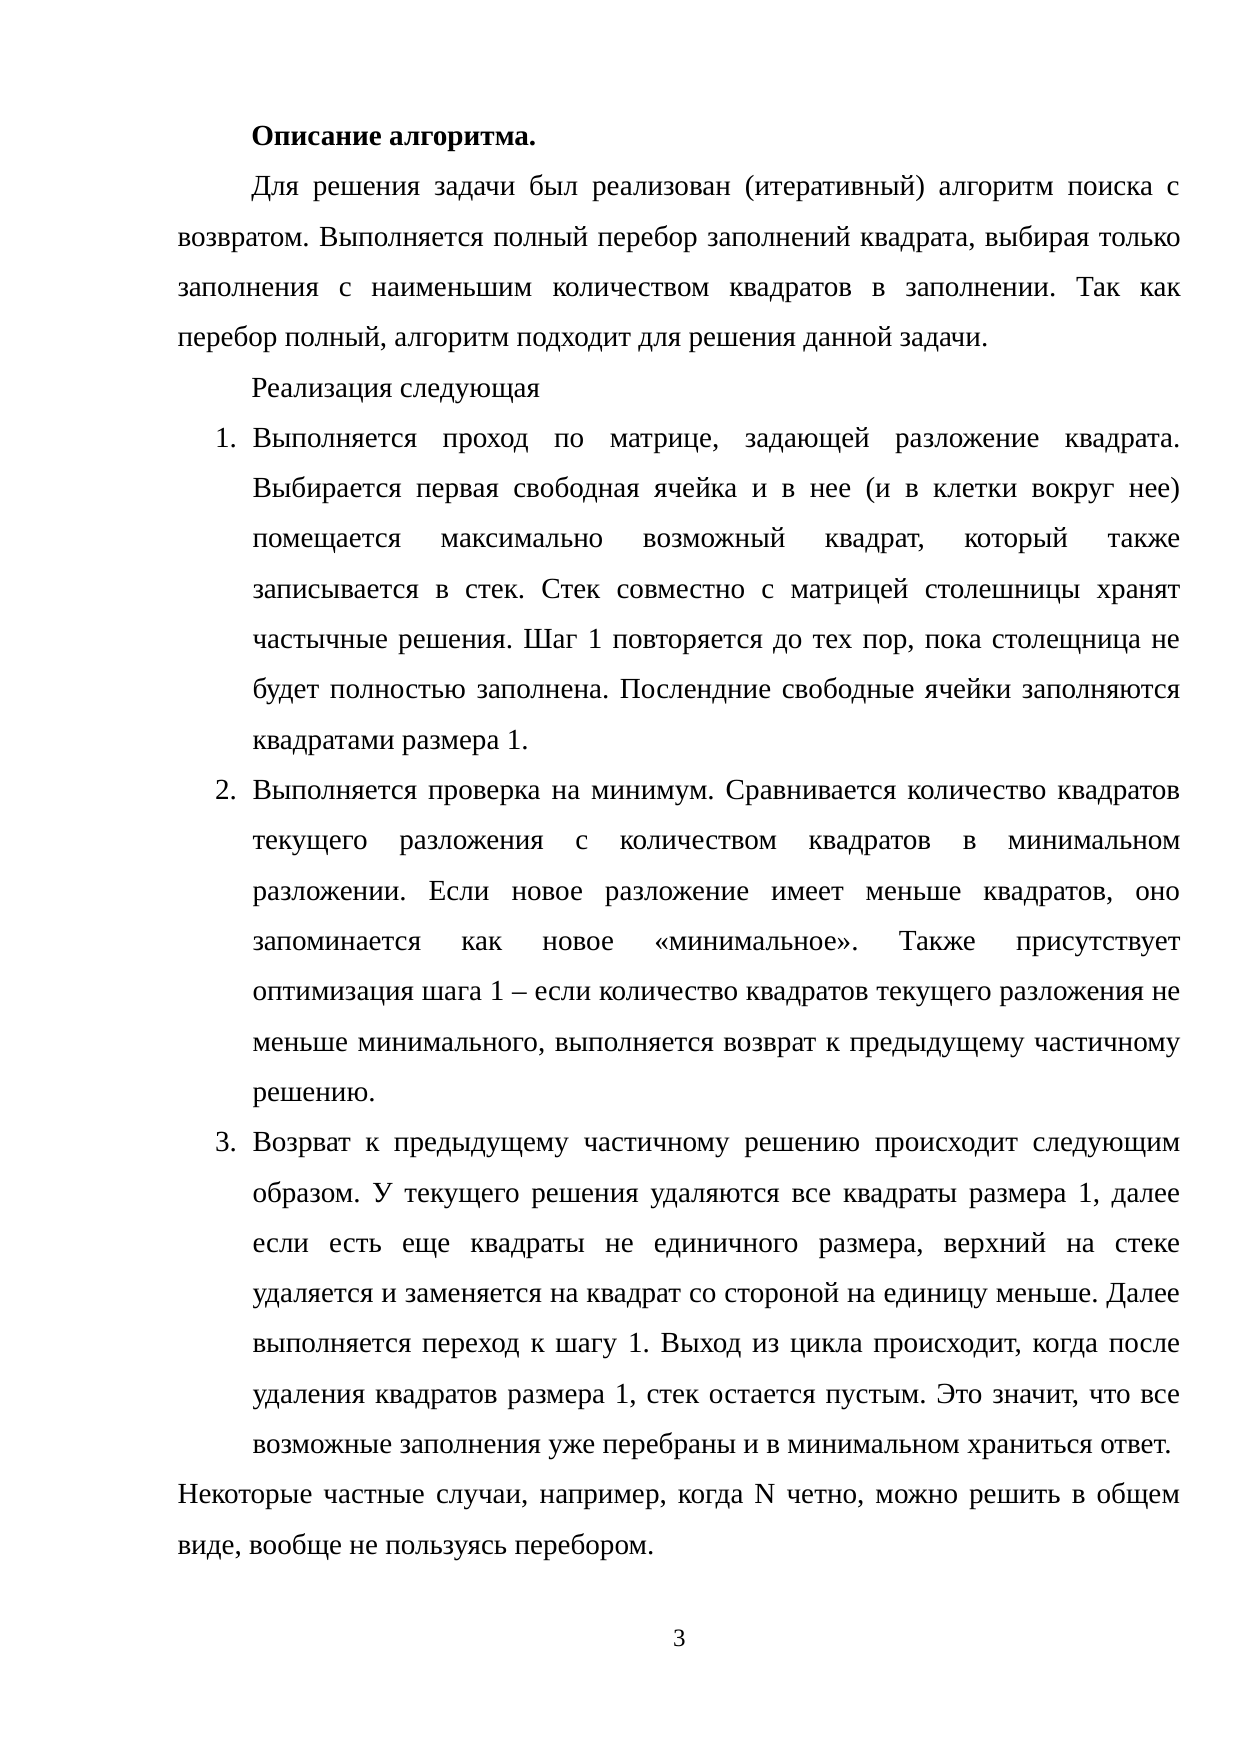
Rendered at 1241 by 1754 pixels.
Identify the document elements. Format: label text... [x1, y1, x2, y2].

text Некоторые частные случаи, например, когда N четно, можно решить в общем виде, вообще не пользуясь перебором. [177, 1477, 1181, 1560]
list Выполняется проход по матрице, задающей разложение квадрата. Выбирается первая свободная ячейка и в нее (и в клетки вокруг нее) помещается максимально возможный квадрат, который также записывается в стек. Стек совместно с матрицей столешницы хранят частычные решения. Шаг 1 повторяется до тех пор, пока столещница не будет полностью заполнена. Послендние свободные ячейки заполняются квадратами размера 1. [215, 420, 1181, 755]
text Описание алгоритма. [177, 118, 1181, 152]
list Выполняется проверка на минимум. Сравнивается количество квадратов текущего разложения с количеством квадратов в минимальном разложении. Если новое разложение имеет меньше квадратов, оно запоминается как новое «минимальное». Также присутствует оптимизация шага 1 – если количество квадратов текущего разложения не меньше минимального, выполняется возврат к предыдущему частичному решению. [215, 772, 1181, 1108]
text Для решения задачи был реализован (итеративный) алгоритм поиска с возвратом. Выполняется полный перебор заполнений квадрата, выбирая только заполнения с наименьшим количеством квадратов в заполнении. Так как перебор полный, алгоритм подходит для решения данной задачи. [177, 168, 1181, 353]
list Возрват к предыдущему частичному решению происходит следующим образом. У текущего решения удаляются все квадраты размера 1, далее если есть еще квадраты не единичного размера, верхний на стеке удаляется и заменяется на квадрат со стороной на единицу меньше. Далее выполняется переход к шагу 1. Выход из цикла происходит, когда после удаления квадратов размера 1, стек остается пустым. Это значит, что все возможные заполнения уже перебраны и в минимальном храниться ответ. [215, 1124, 1181, 1460]
text Реализация следующая [177, 370, 1181, 403]
